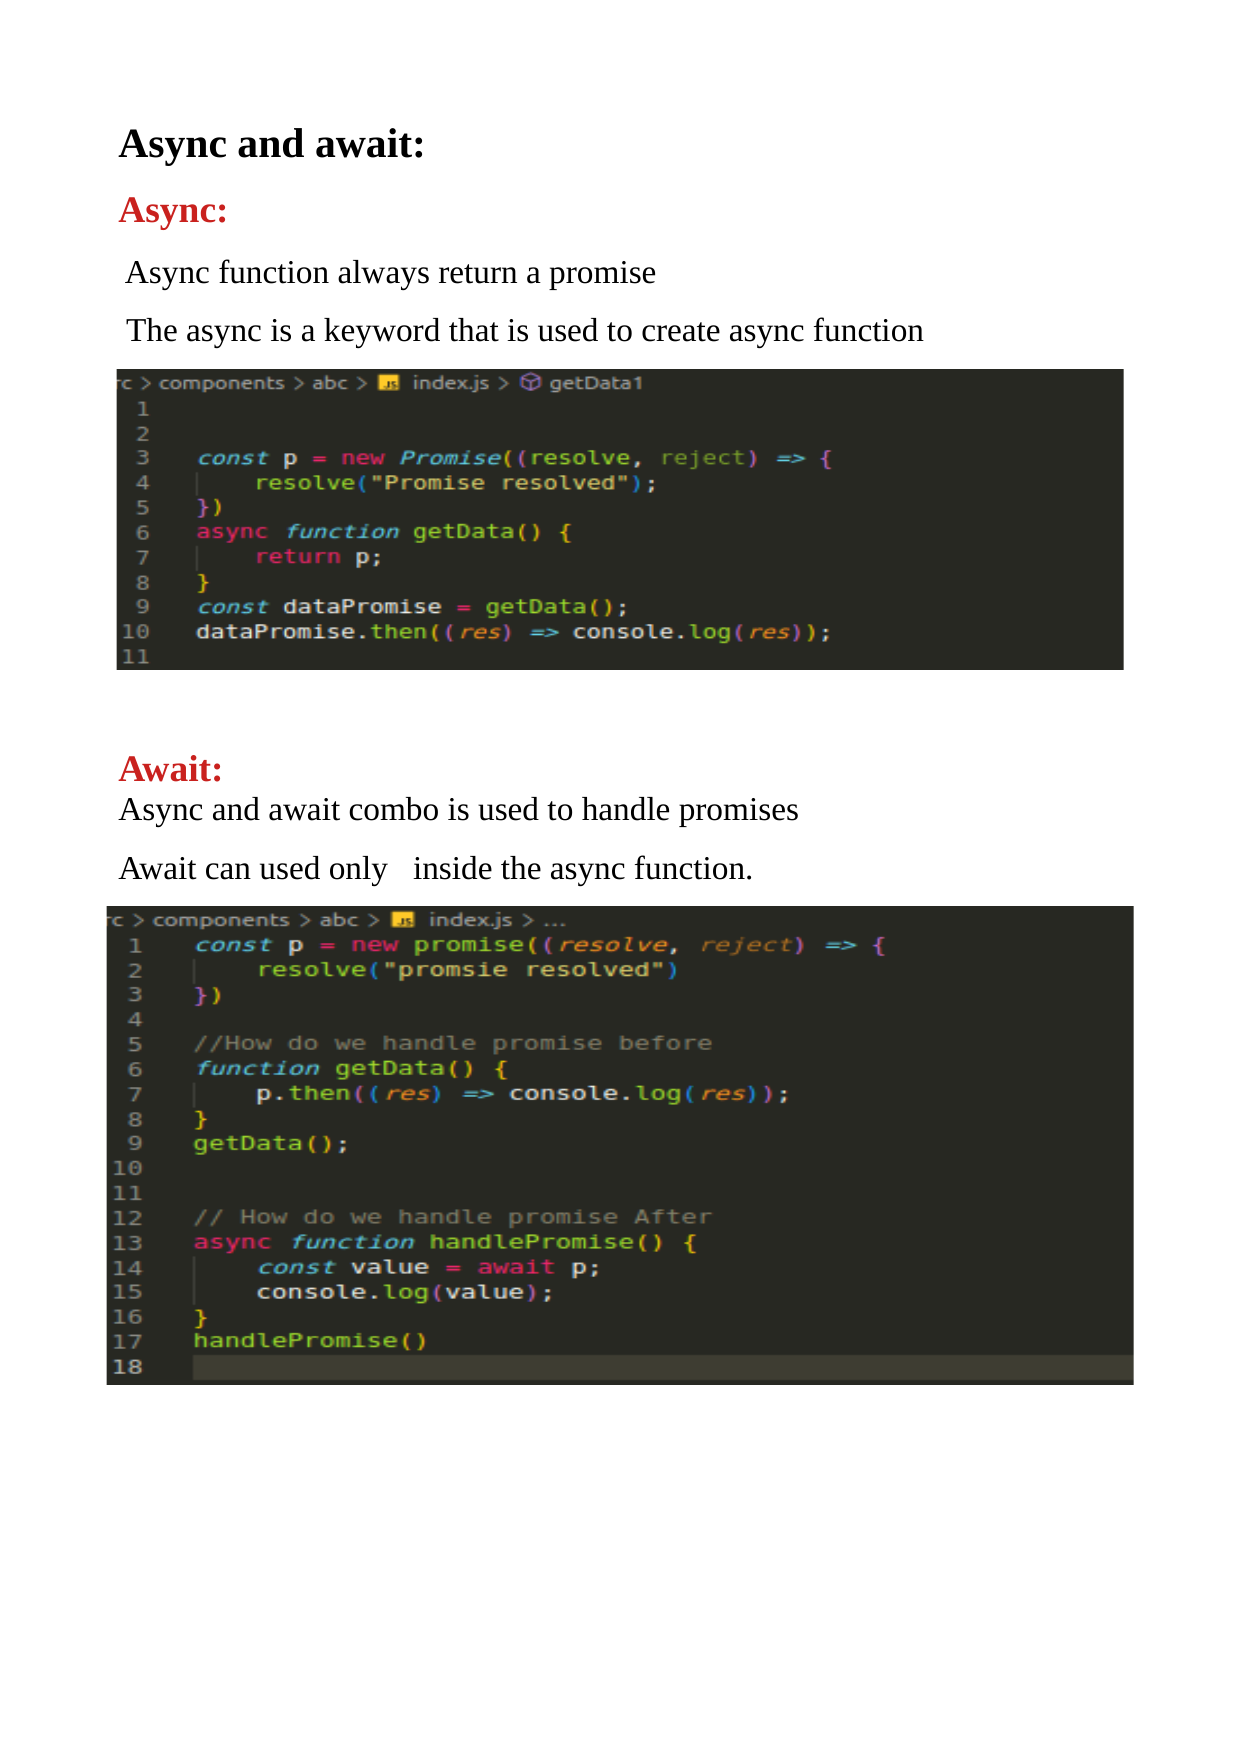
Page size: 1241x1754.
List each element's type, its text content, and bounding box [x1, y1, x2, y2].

text Async and await: [118, 118, 1122, 166]
picture [106, 906, 1134, 1385]
text The async is a keyword that is used to create async function [118, 311, 1122, 349]
text Await: [118, 746, 1122, 789]
text Async: [118, 188, 1122, 231]
text Async function always return a promise [118, 252, 1122, 290]
text Await can used only inside the async function. [118, 848, 1122, 886]
picture [116, 369, 1124, 670]
text Async and await combo is used to handle promises [118, 789, 1122, 828]
